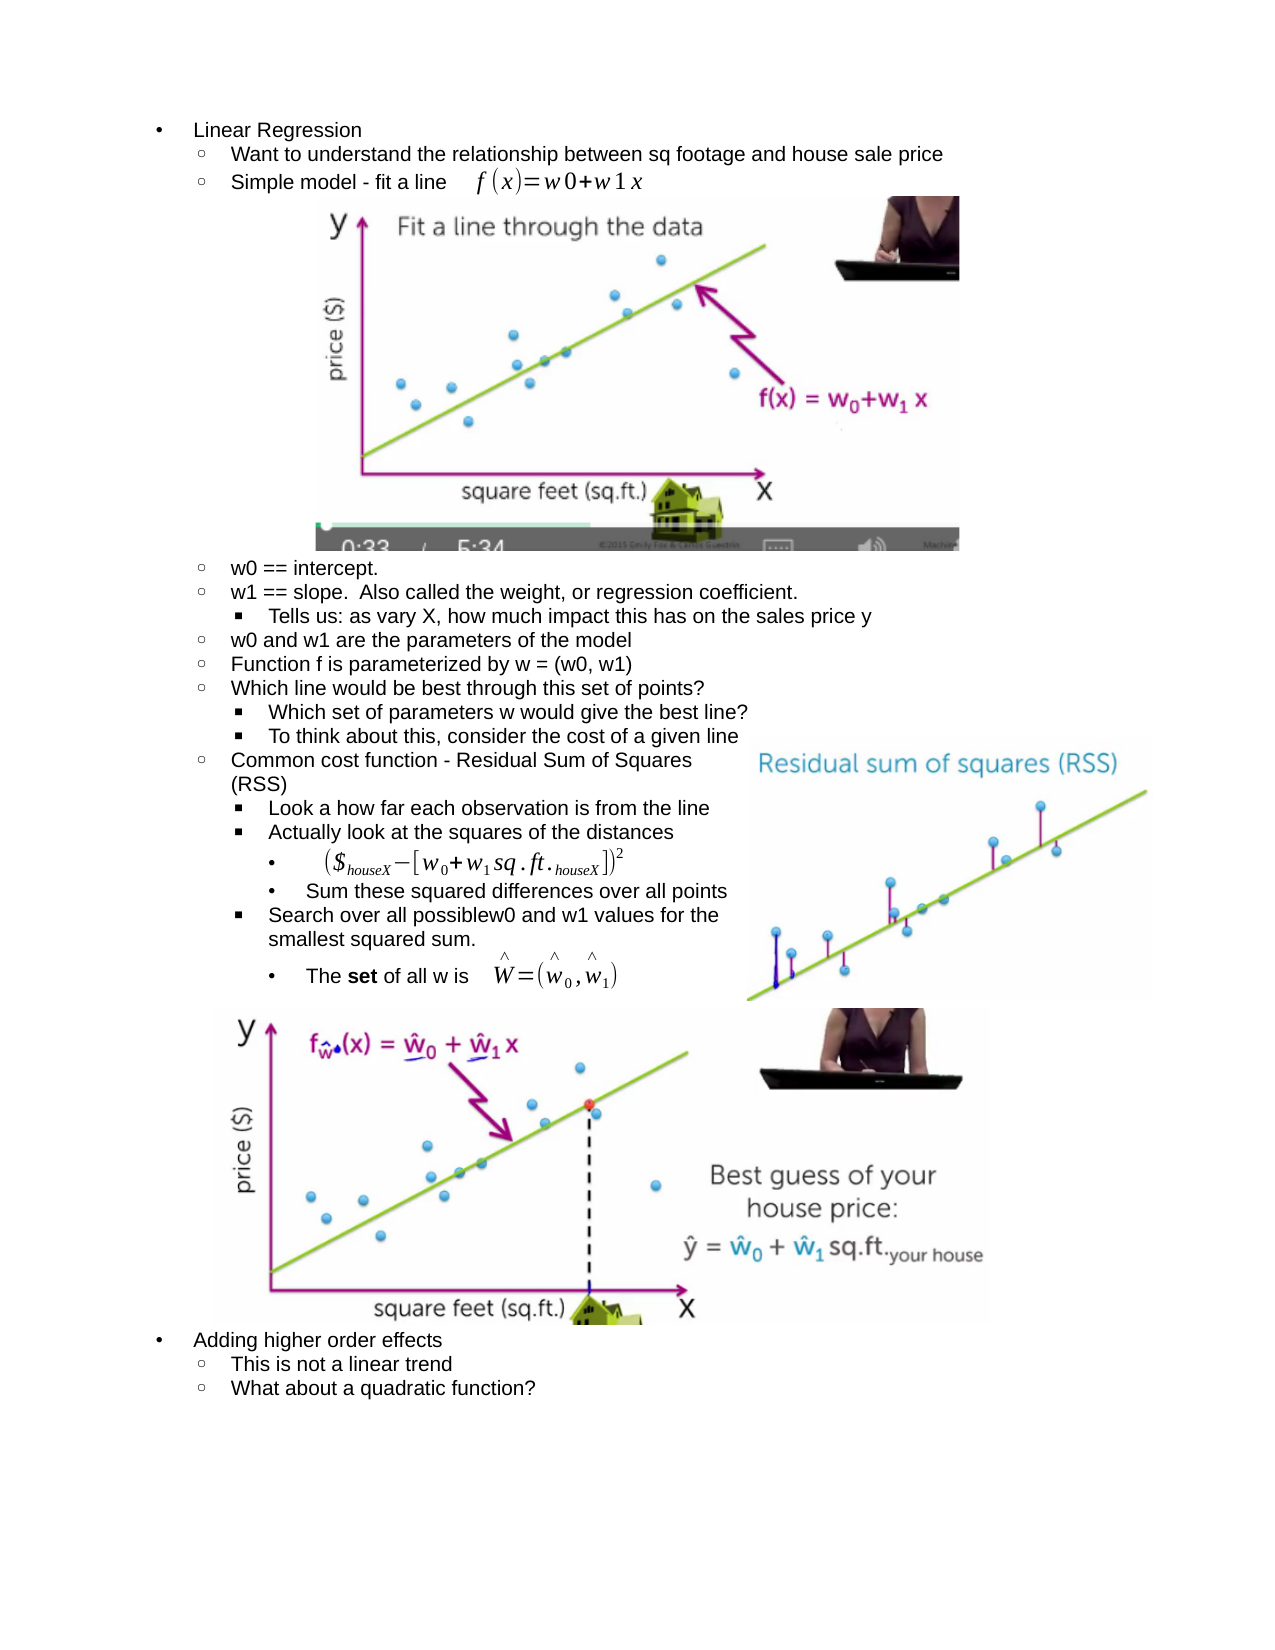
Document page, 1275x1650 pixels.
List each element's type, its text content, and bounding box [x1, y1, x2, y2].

list The set of all w is [268, 951, 746, 992]
list Sum these squared differences over all points [268, 879, 746, 903]
list Common cost function - Residual Sum of Squares (RSS) [193, 748, 746, 796]
list Adding higher order effects [156, 1328, 1157, 1352]
list Which line would be best through this set of points? [193, 676, 1157, 700]
list Want to understand the relationship between sq footage and house sale price [193, 142, 1157, 166]
picture [746, 737, 1154, 1001]
list This is not a linear trend [193, 1352, 1157, 1376]
list w0 == intercept. [193, 556, 1157, 579]
list To think about this, consider the cost of a given line [231, 724, 1157, 748]
picture [213, 1008, 990, 1325]
list Tells us: as vary X, how much impact this has on the sales price y [231, 604, 1157, 628]
list Actually look at the squares of the distances [231, 820, 746, 844]
list Which set of parameters w would give the best line? [231, 700, 1157, 724]
list Function f is parameterized by w = (w0, w1) [193, 652, 1157, 676]
list Look a how far each observation is from the line [231, 796, 746, 820]
list Search over all possiblew0 and w1 values for the smallest squared sum. [231, 903, 746, 951]
list w0 and w1 are the parameters of the model [193, 628, 1157, 652]
list w1 == slope. Also called the weight, or regression coefficient. [193, 579, 1157, 604]
list Linear Regression [156, 118, 1157, 142]
list Simple model - fit a line [193, 166, 1157, 196]
picture [315, 196, 960, 551]
list What about a quadratic function? [193, 1376, 1157, 1400]
